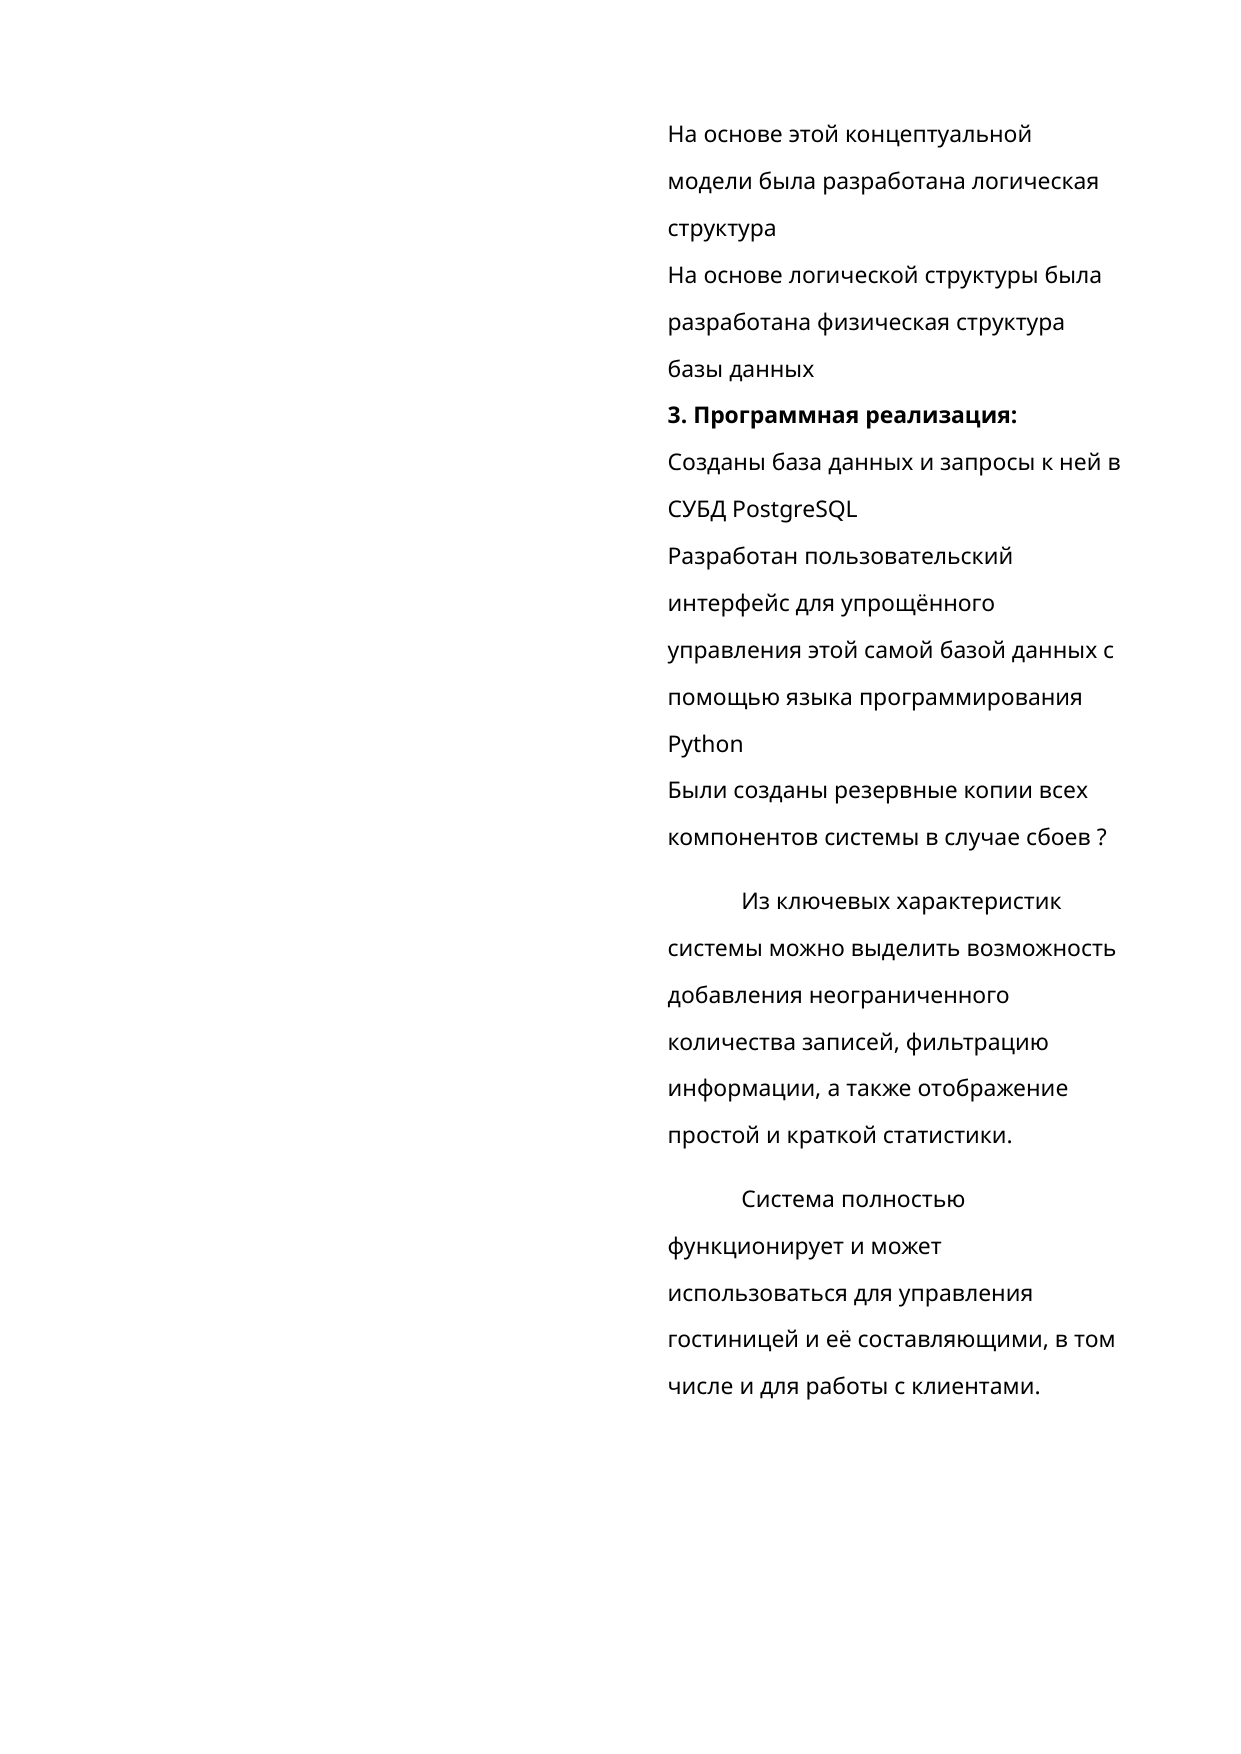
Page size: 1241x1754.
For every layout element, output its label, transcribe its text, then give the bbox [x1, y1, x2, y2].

table_cell [118, 118, 200, 1493]
table_cell [200, 118, 667, 1493]
table_cell На основе этой концептуальной модели была разработана логическая структура На основе логической структуры была разработана физическая структура базы данных 3. Программная реализация: Созданы база данных и запросы к ней в СУБД PostgreSQL Разработан пользовательский интерфейс для упрощённого управления этой самой базой данных с помощью языка программирования Python Были созданы резервные копии всех компонентов системы в случае сбоев ? Из ключевых характеристик системы можно выделить возможность добавления неограниченного количества записей, фильтрацию информации, а также отображение простой и краткой статистики. Система полностью функционирует и может использоваться для управления гостиницей и её составляющими, в том числе и для работы с клиентами. [668, 118, 1122, 1493]
